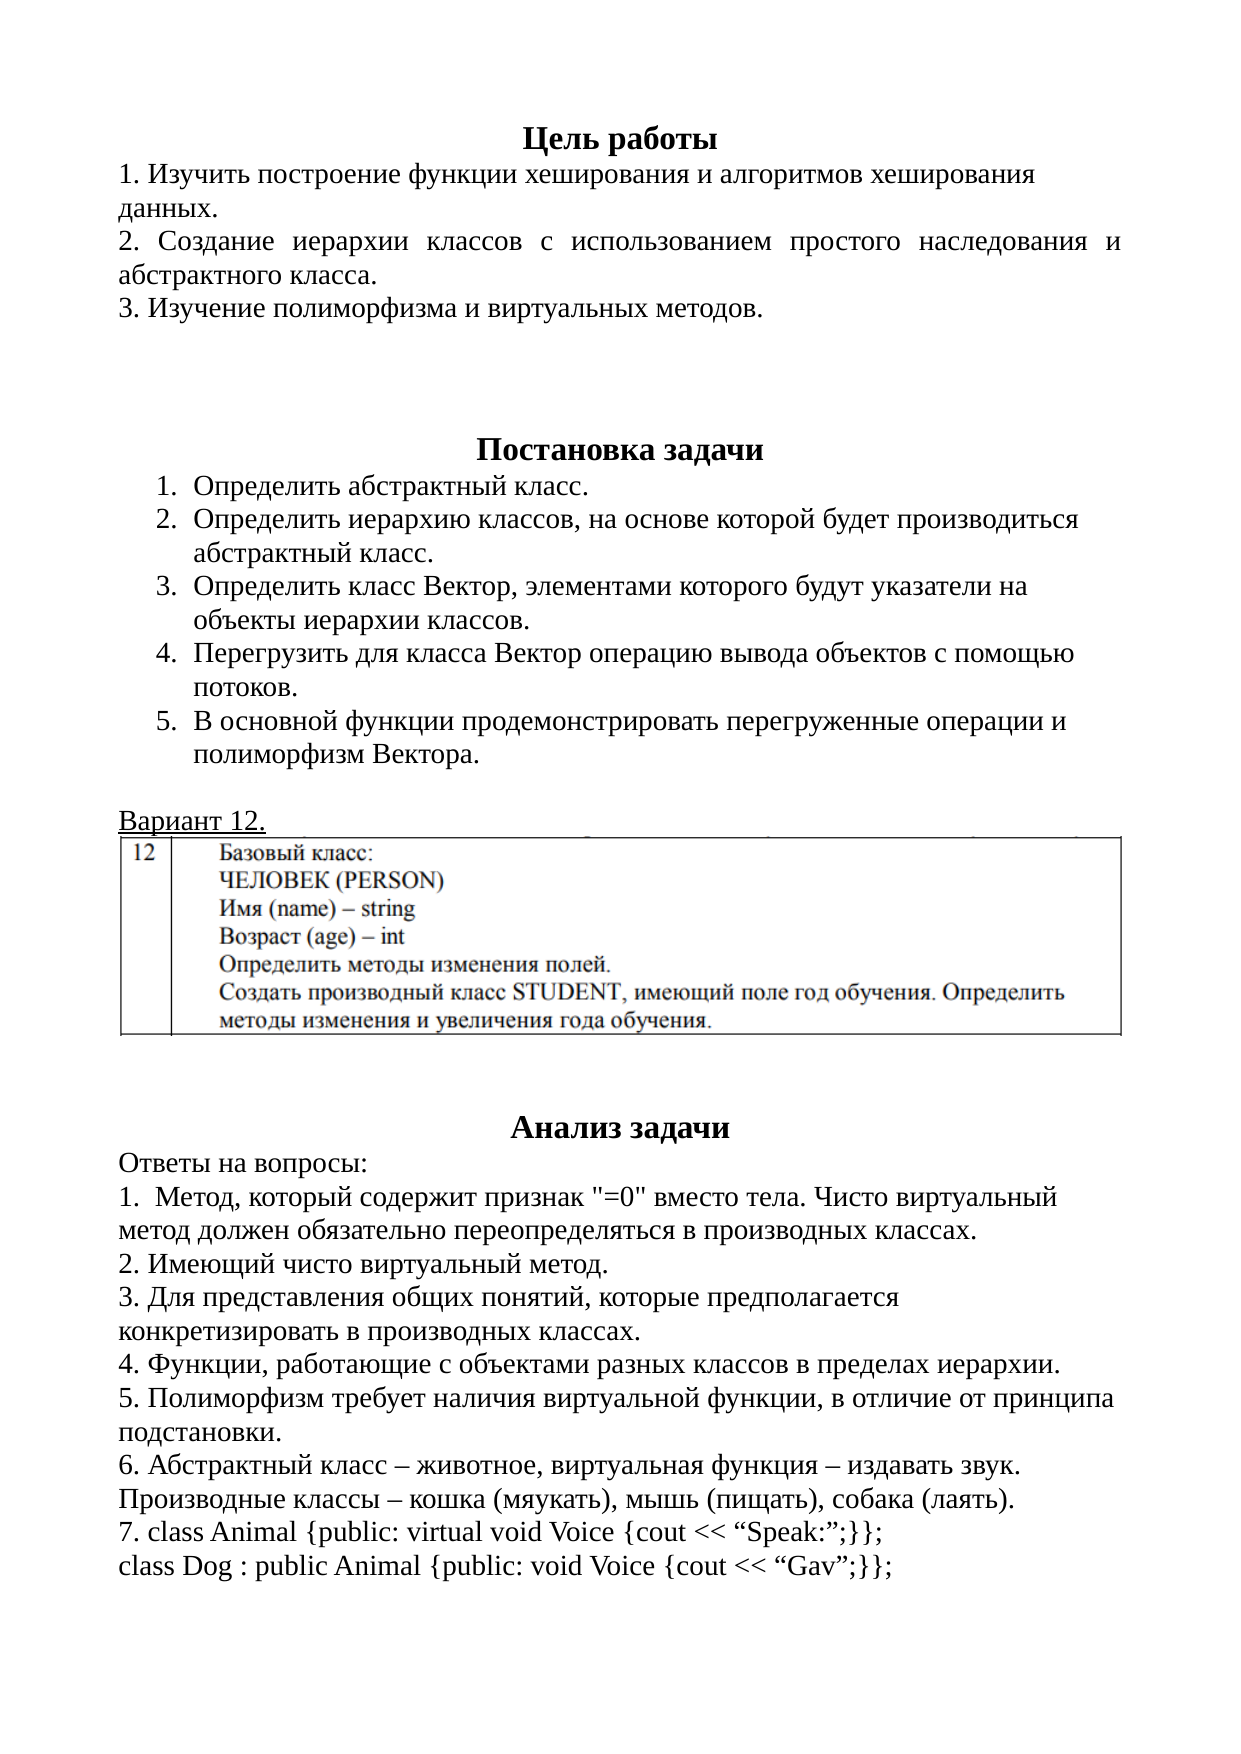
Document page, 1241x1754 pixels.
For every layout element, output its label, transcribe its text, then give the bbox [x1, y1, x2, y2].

text 7. class Animal {public: virtual void Voice {cout << “Speak:”;}}; class Dog : public Animal {public: void Voice {cout << “Gav”;}}; [118, 1514, 1122, 1581]
text 3. Для представления общих понятий, которые предполагается конкретизировать в производных классах. [118, 1279, 1122, 1347]
text 2. Создание иерархии классов с использованием простого наследования и абстрактного класса. [118, 223, 1122, 291]
text Анализ задачи [118, 1107, 1122, 1145]
text 2. Имеющий чисто виртуальный метод. [118, 1246, 1122, 1279]
list Перегрузить для класса Вектор операцию вывода объектов с помощью потоков. [156, 636, 1122, 703]
list Определить иерархию классов, на основе которой будет производиться абстрактный класс. [156, 501, 1122, 568]
text Цель работы [118, 118, 1122, 156]
text Постановка задачи [118, 429, 1122, 468]
list Определить класс Вектор, элементами которого будут указатели на объекты иерархии классов. [156, 568, 1122, 636]
picture [118, 836, 1123, 1036]
list В основной функции продемонстрировать перегруженные операции и полиморфизм Вектора. [156, 703, 1122, 770]
list Определить абстрактный класс. [156, 468, 1122, 501]
text 1. Изучить построение функции хеширования и алгоритмов хеширования данных. [118, 156, 1122, 223]
text 4. Функции, работающие с объектами разных классов в пределах иерархии. [118, 1347, 1122, 1380]
text 3. Изучение полиморфизма и виртуальных методов. [118, 291, 1122, 324]
text 6. Абстрактный класс – животное, виртуальная функция – издавать звук. Производные классы – кошка (мяукать), мышь (пищать), собака (лаять). [118, 1447, 1122, 1514]
text 1. Метод, который содержит признак "=0" вместо тела. Чисто виртуальный метод должен обязательно переопределяться в производных классах. [118, 1179, 1122, 1246]
text 5. Полиморфизм требует наличия виртуальной функции, в отличие от принципа подстановки. [118, 1380, 1122, 1447]
text Вариант 12. [118, 803, 1122, 836]
text Ответы на вопросы: [118, 1145, 1122, 1179]
